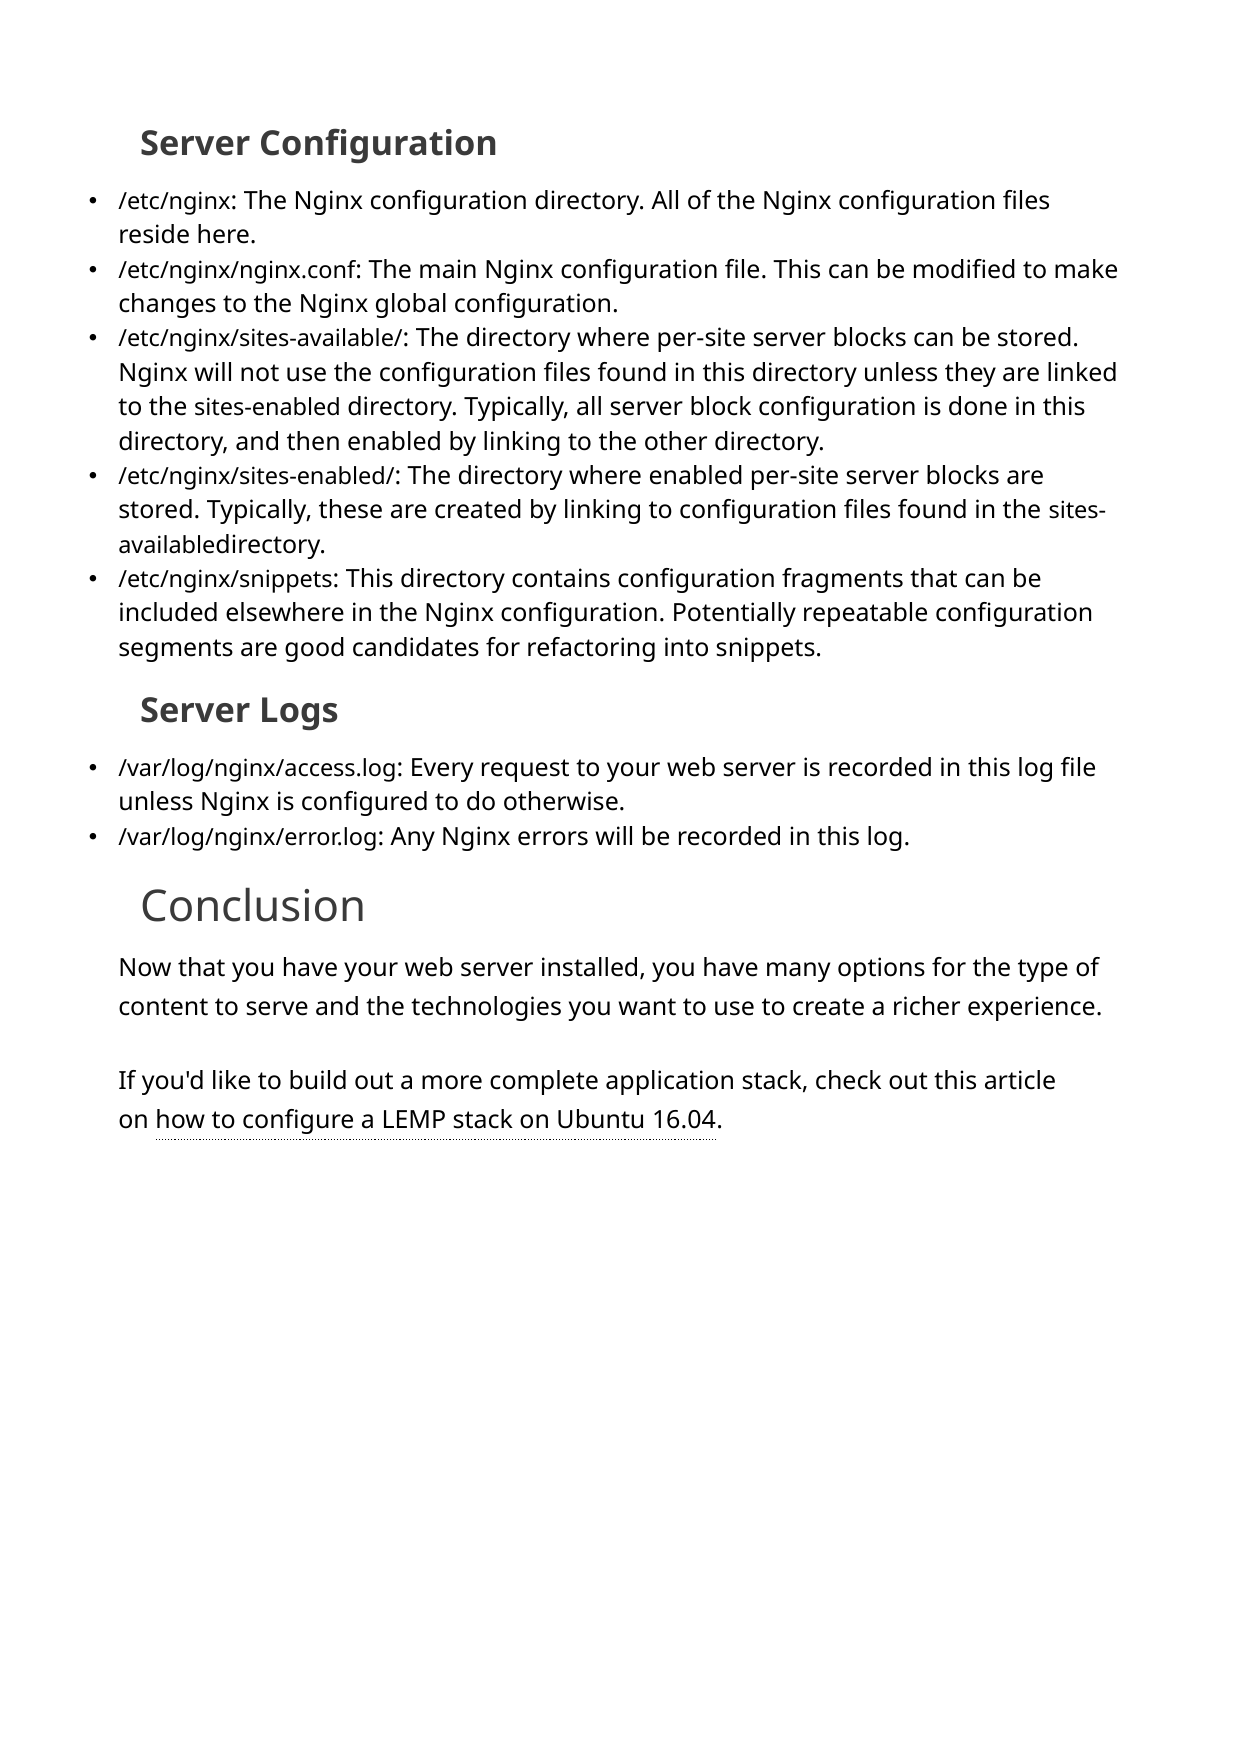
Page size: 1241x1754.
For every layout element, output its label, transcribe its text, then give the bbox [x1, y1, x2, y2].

list /var/log/nginx/access.log: Every request to your web server is recorded in this log file unless Nginx is configured to do otherwise. [118, 749, 1122, 818]
list /etc/nginx: The Nginx configuration directory. All of the Nginx configuration files reside here. [118, 182, 1122, 251]
list /var/log/nginx/error.log: Any Nginx errors will be recorded in this log. [118, 818, 1122, 852]
list /etc/nginx/sites-available/: The directory where per-site server blocks can be stored. Nginx will not use the configuration files found in this directory unless they are linked to the sites-enabled directory. Typically, all server block configuration is done in this directory, and then enabled by linking to the other directory. [118, 320, 1122, 457]
subtitle Server Configuration [140, 118, 1100, 165]
list /etc/nginx/nginx.conf: The main Nginx configuration file. This can be modified to make changes to the Nginx global configuration. [118, 251, 1122, 320]
text Now that you have your web server installed, you have many options for the type of content to serve and the technologies you want to use to create a richer experience. [118, 949, 1122, 1023]
subtitle Conclusion [140, 874, 1100, 934]
text If you'd like to build out a more complete application stack, check out this article on how to configure a LEMP stack on Ubuntu 16.04. [118, 1062, 1122, 1139]
list /etc/nginx/snippets: This directory contains configuration fragments that can be included elsewhere in the Nginx configuration. Potentially repeatable configuration segments are good candidates for refactoring into snippets. [118, 560, 1122, 663]
subtitle Server Logs [140, 685, 1100, 732]
list /etc/nginx/sites-enabled/: The directory where enabled per-site server blocks are stored. Typically, these are created by linking to configuration files found in the sites-availabledirectory. [118, 457, 1122, 560]
